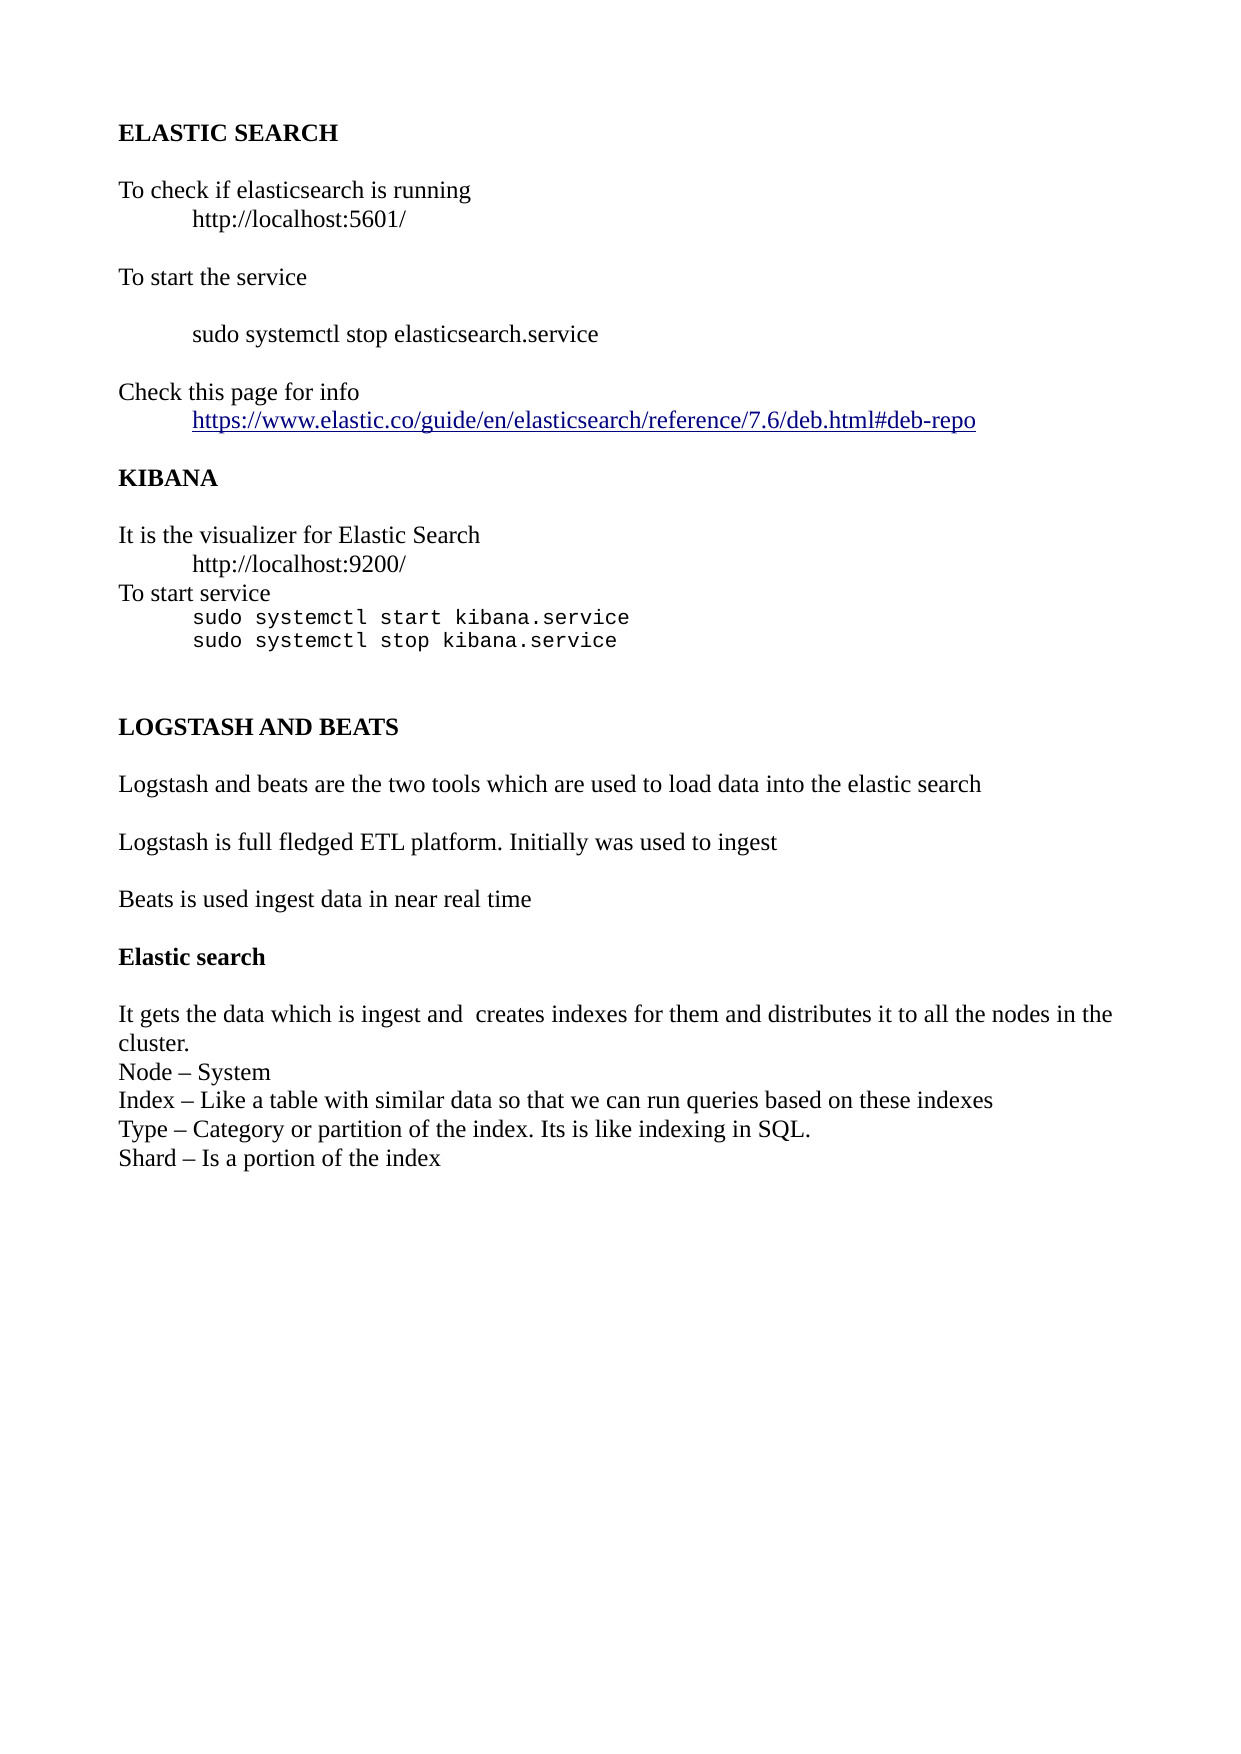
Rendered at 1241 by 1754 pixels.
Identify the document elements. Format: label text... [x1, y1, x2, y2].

text https://www.elastic.co/guide/en/elasticsearch/reference/7.6/deb.html#deb-repo [118, 406, 1122, 434]
text It is the visualizer for Elastic Search [118, 521, 1122, 549]
text http://localhost:5601/ [118, 204, 1122, 233]
text ELASTIC SEARCH [118, 118, 1122, 147]
text Logstash and beats are the two tools which are used to load data into the elastic search [118, 769, 1122, 798]
text sudo systemctl stop elasticsearch.service [118, 319, 1122, 348]
text sudo systemctl start kibana.service [118, 607, 1122, 631]
text To start the service [118, 262, 1122, 291]
text Type – Category or partition of the index. Its is like indexing in SQL. [118, 1114, 1122, 1143]
text Node – System [118, 1057, 1122, 1085]
text Index – Like a table with similar data so that we can run queries based on these indexes [118, 1085, 1122, 1114]
text KIBANA [118, 463, 1122, 492]
text To check if elasticsearch is running [118, 176, 1122, 204]
text LOGSTASH AND BEATS [118, 712, 1122, 740]
text Beats is used ingest data in near real time [118, 884, 1122, 913]
text Elastic search [118, 942, 1122, 970]
text To start service [118, 578, 1122, 607]
text Check this page for info [118, 377, 1122, 406]
text Shard – Is a portion of the index [118, 1143, 1122, 1172]
text It gets the data which is ingest and creates indexes for them and distributes it to all the nodes in the cluster. [118, 999, 1122, 1057]
text http://localhost:9200/ [118, 549, 1122, 578]
text Logstash is full fledged ETL platform. Initially was used to ingest [118, 827, 1122, 855]
text sudo systemctl stop kibana.service [118, 631, 1122, 654]
